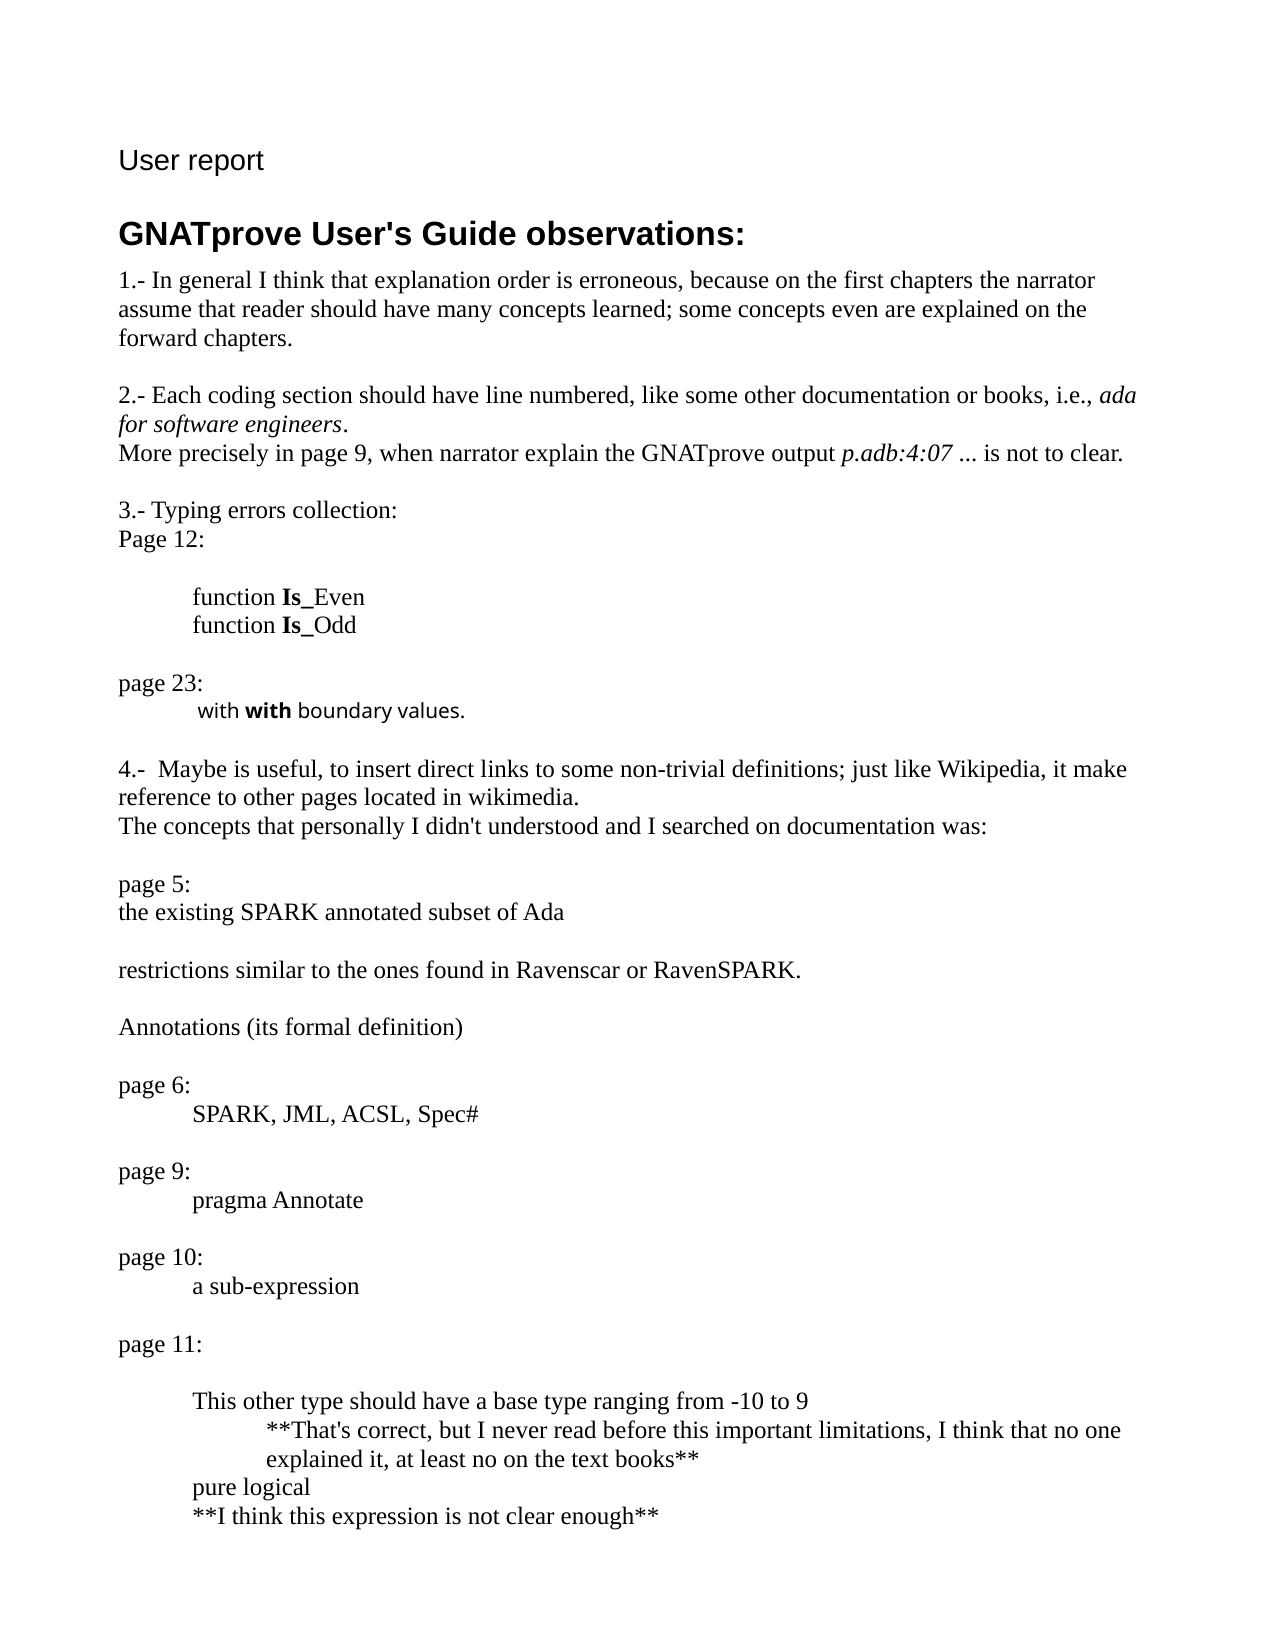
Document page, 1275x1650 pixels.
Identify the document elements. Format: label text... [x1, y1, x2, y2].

text a sub-expression [192, 1271, 1157, 1300]
text The concepts that personally I didn't understood and I searched on documentation was: [118, 811, 1157, 840]
text page 11: [118, 1329, 1157, 1357]
text the existing SPARK annotated subset of Ada [118, 897, 1157, 926]
text This other type should have a base type ranging from -10 to 9 [192, 1386, 1157, 1415]
text with with boundary values. [192, 697, 1157, 725]
text pure logical [192, 1472, 1157, 1501]
text More precisely in page 9, when narrator explain the GNATprove output p.adb:4:07 ... is not to clear. [118, 438, 1157, 467]
text function Is_Odd [192, 610, 1157, 639]
text function Is_Even [192, 582, 1157, 610]
subtitle User report [118, 143, 1157, 177]
text Page 12: [118, 524, 1157, 553]
text page 5: [118, 869, 1157, 897]
text page 23: [118, 668, 1157, 697]
text 3.- Typing errors collection: [118, 495, 1157, 524]
text **I think this expression is not clear enough** [192, 1501, 1157, 1530]
text 2.- Each coding section should have line numbered, like some other documentation or books, i.e., ada for software engineers. [118, 380, 1157, 438]
text page 10: [118, 1242, 1157, 1271]
text SPARK, JML, ACSL, Spec# [192, 1099, 1157, 1127]
text **That's correct, but I never read before this important limitations, I think that no one explained it, at least no on the text books** [266, 1415, 1157, 1472]
text restrictions similar to the ones found in Ravenscar or RavenSPARK. [118, 955, 1157, 984]
subtitle GNATprove User's Guide observations: [118, 214, 1157, 253]
text pragma Annotate [192, 1185, 1157, 1214]
text page 9: [118, 1156, 1157, 1185]
text Annotations (its formal definition) [118, 1012, 1157, 1041]
text 1.- In general I think that explanation order is erroneous, because on the first chapters the narrator assume that reader should have many concepts learned; some concepts even are explained on the forward chapters. [118, 265, 1157, 352]
text 4.- Maybe is useful, to insert direct links to some non-trivial definitions; just like Wikipedia, it make reference to other pages located in wikimedia. [118, 754, 1157, 811]
text page 6: [118, 1070, 1157, 1099]
